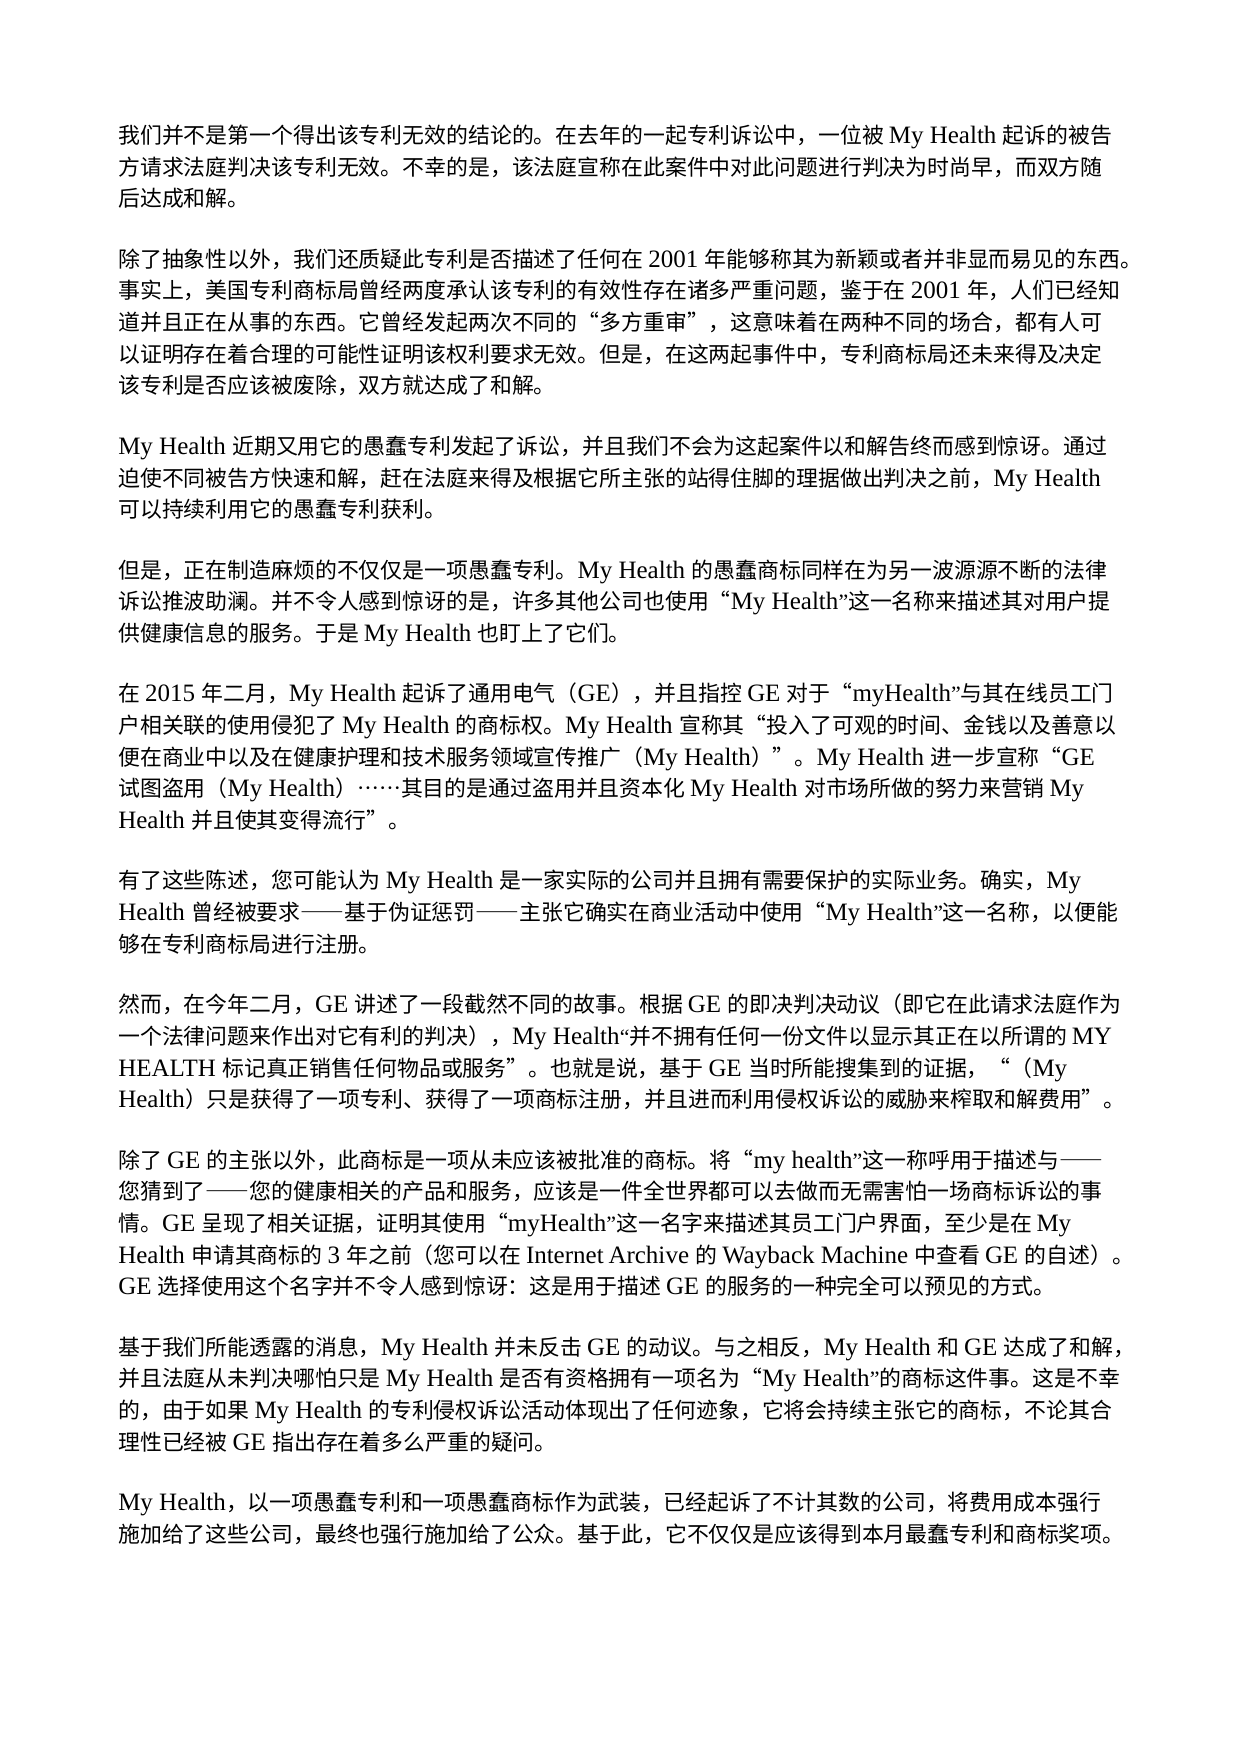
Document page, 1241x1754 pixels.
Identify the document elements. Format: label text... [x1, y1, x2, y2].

text 在 2015 年二月，My Health 起诉了通用电气（GE），并且指控 GE 对于“myHealth”与其在线员工门户相关联的使用侵犯了 My Health 的商标权。My Health 宣称其“投入了可观的时间、金钱以及善意以便在商业中以及在健康护理和技术服务领域宣传推广（My Health）”。My Health 进一步宣称“GE 试图盗用（My Health）……其目的是通过盗用并且资本化 My Health 对市场所做的努力来营销 My Health 并且使其变得流行”。 [118, 676, 1122, 835]
text My Health 近期又用它的愚蠢专利发起了诉讼，并且我们不会为这起案件以和解告终而感到惊讶。通过迫使不同被告方快速和解，赶在法庭来得及根据它所主张的站得住脚的理据做出判决之前，My Health 可以持续利用它的愚蠢专利获利。 [118, 429, 1122, 524]
text 但是，正在制造麻烦的不仅仅是一项愚蠢专利。My Health 的愚蠢商标同样在为另一波源源不断的法律诉讼推波助澜。并不令人感到惊讶的是，许多其他公司也使用“My Health”这一名称来描述其对用户提供健康信息的服务。于是 My Health 也盯上了它们。 [118, 553, 1122, 648]
text 除了抽象性以外，我们还质疑此专利是否描述了任何在 2001 年能够称其为新颖或者并非显而易见的东西。事实上，美国专利商标局曾经两度承认该专利的有效性存在诸多严重问题，鉴于在 2001 年，人们已经知道并且正在从事的东西。它曾经发起两次不同的“多方重审”，这意味着在两种不同的场合，都有人可以证明存在着合理的可能性证明该权利要求无效。但是，在这两起事件中，专利商标局还未来得及决定该专利是否应该被废除，双方就达成了和解。 [118, 242, 1122, 400]
text My Health，以一项愚蠢专利和一项愚蠢商标作为武装，已经起诉了不计其数的公司，将费用成本强行施加给了这些公司，最终也强行施加给了公众。基于此，它不仅仅是应该得到本月最蠢专利和商标奖项。 [118, 1485, 1122, 1548]
text 除了 GE 的主张以外，此商标是一项从未应该被批准的商标。将“my health”这一称呼用于描述与——您猜到了——您的健康相关的产品和服务，应该是一件全世界都可以去做而无需害怕一场商标诉讼的事情。GE 呈现了相关证据，证明其使用“myHealth”这一名字来描述其员工门户界面，至少是在 My Health 申请其商标的 3 年之前（您可以在 Internet Archive 的 Wayback Machine 中查看 GE 的自述）。GE 选择使用这个名字并不令人感到惊讶：这是用于描述 GE 的服务的一种完全可以预见的方式。 [118, 1143, 1122, 1301]
text 有了这些陈述，您可能认为 My Health 是一家实际的公司并且拥有需要保护的实际业务。确实，My Health 曾经被要求——基于伪证惩罚——主张它确实在商业活动中使用“My Health”这一名称，以便能够在专利商标局进行注册。 [118, 863, 1122, 958]
text 基于我们所能透露的消息，My Health 并未反击 GE 的动议。与之相反，My Health 和 GE 达成了和解，并且法庭从未判决哪怕只是 My Health 是否有资格拥有一项名为“My Health”的商标这件事。这是不幸的，由于如果 My Health 的专利侵权诉讼活动体现出了任何迹象，它将会持续主张它的商标，不论其合理性已经被 GE 指出存在着多么严重的疑问。 [118, 1330, 1122, 1456]
text 然而，在今年二月，GE 讲述了一段截然不同的故事。根据 GE 的即决判决动议（即它在此请求法庭作为一个法律问题来作出对它有利的判决），My Health“并不拥有任何一份文件以显示其正在以所谓的 MY HEALTH 标记真正销售任何物品或服务”。也就是说，基于 GE 当时所能搜集到的证据，“（My Health）只是获得了一项专利、获得了一项商标注册，并且进而利用侵权诉讼的威胁来榨取和解费用”。 [118, 987, 1122, 1114]
text 我们并不是第一个得出该专利无效的结论的。在去年的一起专利诉讼中，一位被 My Health 起诉的被告方请求法庭判决该专利无效。不幸的是，该法庭宣称在此案件中对此问题进行判决为时尚早，而双方随后达成和解。 [118, 118, 1122, 213]
